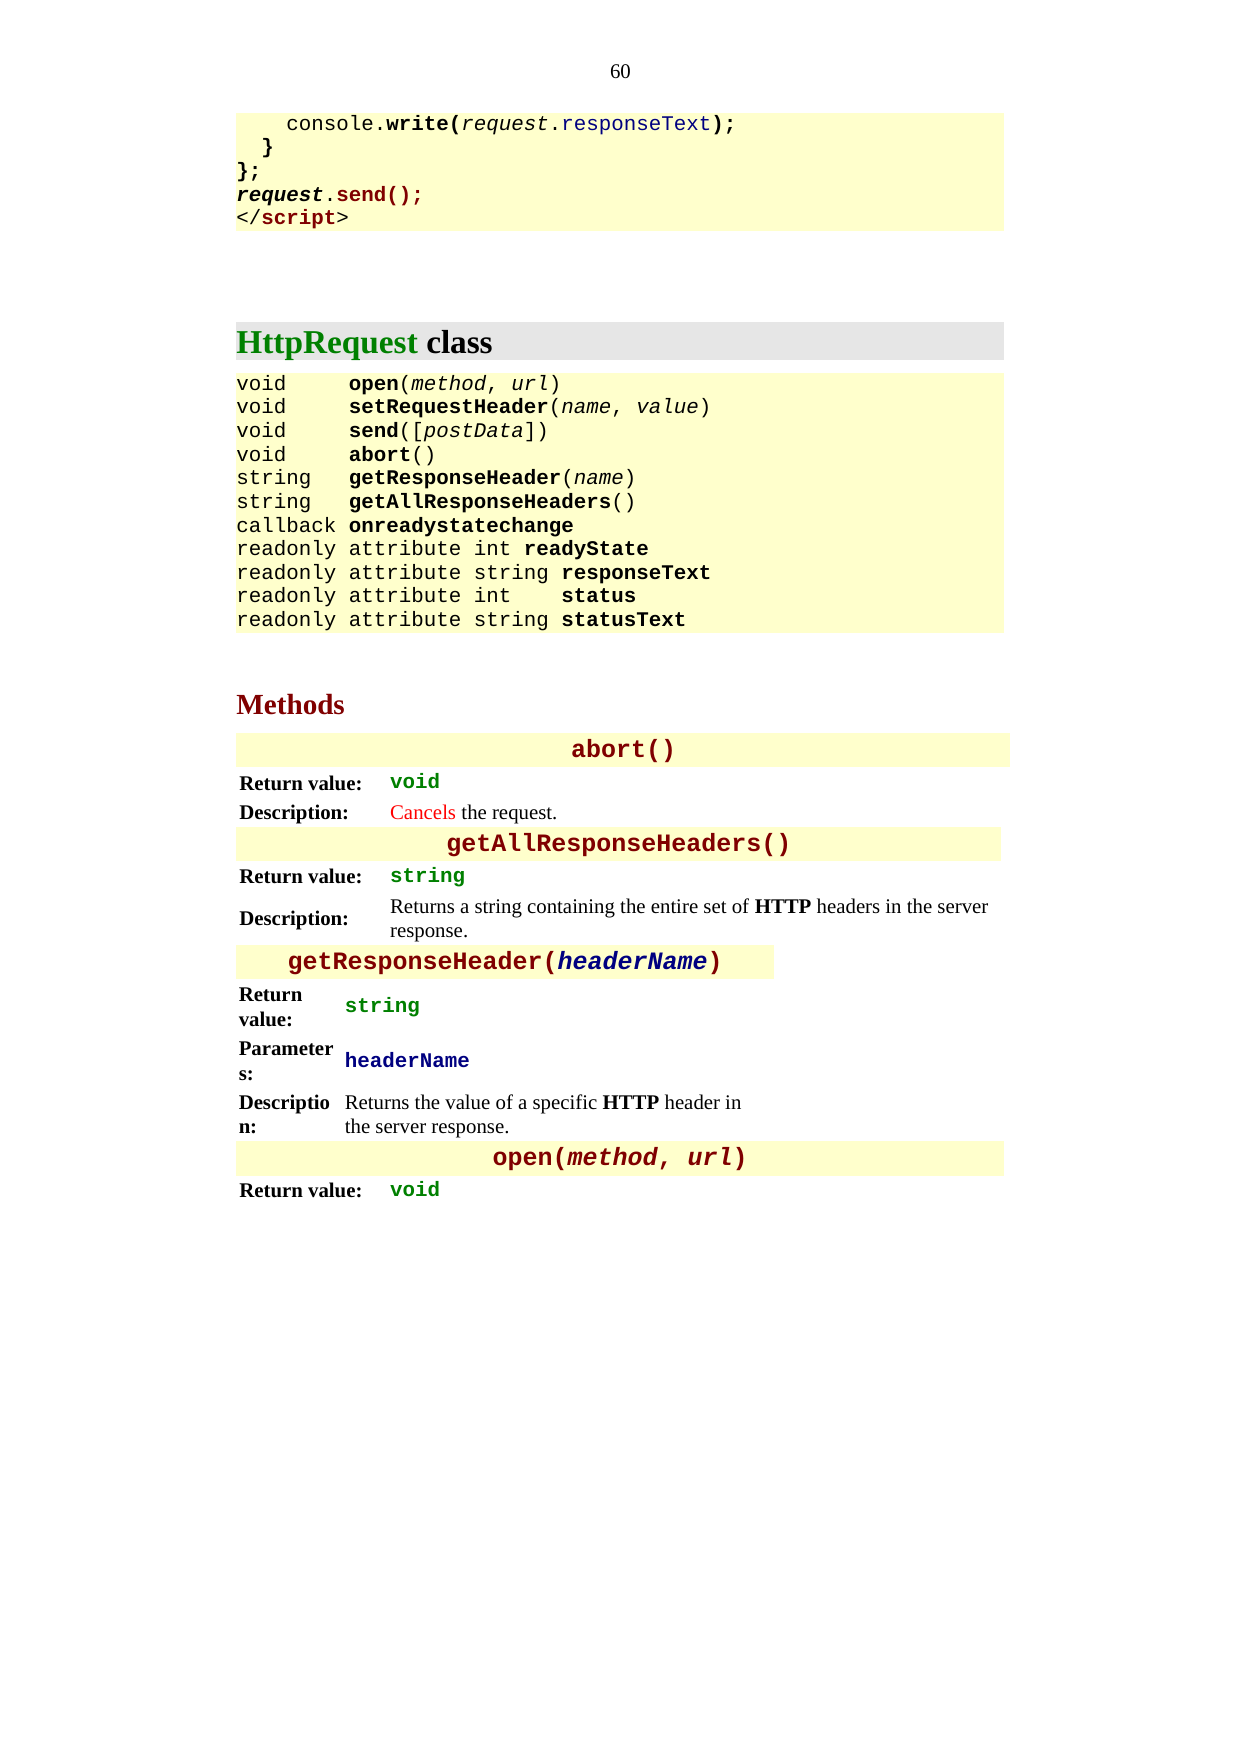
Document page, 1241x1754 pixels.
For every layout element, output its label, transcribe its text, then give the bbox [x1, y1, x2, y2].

text readonly attribute int status [236, 586, 1004, 609]
table_header open(method, url) [236, 1141, 1004, 1176]
text } [236, 136, 1004, 160]
subtitle HttpRequest class [236, 322, 1004, 360]
text void send([postData]) [236, 420, 1004, 444]
text string getResponseHeader(name) [236, 467, 1004, 491]
table_cell void [387, 768, 1010, 797]
table_cell Return value: [236, 980, 342, 1033]
table_cell string [387, 861, 1001, 891]
text string getAllResponseHeaders() [236, 491, 1004, 514]
table_cell headerName [342, 1034, 774, 1087]
text void abort() [236, 444, 1004, 467]
text console.write(request.responseText); [236, 113, 1004, 136]
text readonly attribute string statusText [236, 609, 1004, 633]
table_header abort() [236, 733, 1010, 767]
table_cell Description: [236, 798, 387, 827]
subtitle Methods [236, 687, 1004, 721]
table_cell Return value: [236, 861, 387, 891]
table_cell Parameters: [236, 1034, 342, 1087]
text void setRequestHeader(name, value) [236, 396, 1004, 420]
table_cell Return value: [236, 768, 387, 797]
text readonly attribute string responseText [236, 562, 1004, 586]
table_cell Returns the value of a specific HTTP header in the server response. [342, 1088, 774, 1141]
table_header getResponseHeader(headerName) [236, 945, 774, 979]
text }; [236, 160, 1004, 183]
table_cell Returns a string containing the entire set of HTTP headers in the server response. [387, 891, 1001, 945]
text void open(method, url) [236, 373, 1004, 396]
table_header getAllResponseHeaders() [236, 827, 1001, 861]
table_cell Cancels the request. [387, 798, 1010, 827]
table_cell string [342, 980, 774, 1033]
text </script> [236, 207, 1004, 231]
table_cell Return value: [236, 1176, 387, 1205]
text callback onreadystatechange [236, 514, 1004, 538]
text request.send(); [236, 183, 1004, 207]
table_cell Description: [236, 1088, 342, 1141]
table_cell void [387, 1176, 1004, 1205]
text readonly attribute int readyState [236, 538, 1004, 562]
table_cell Description: [236, 891, 387, 945]
